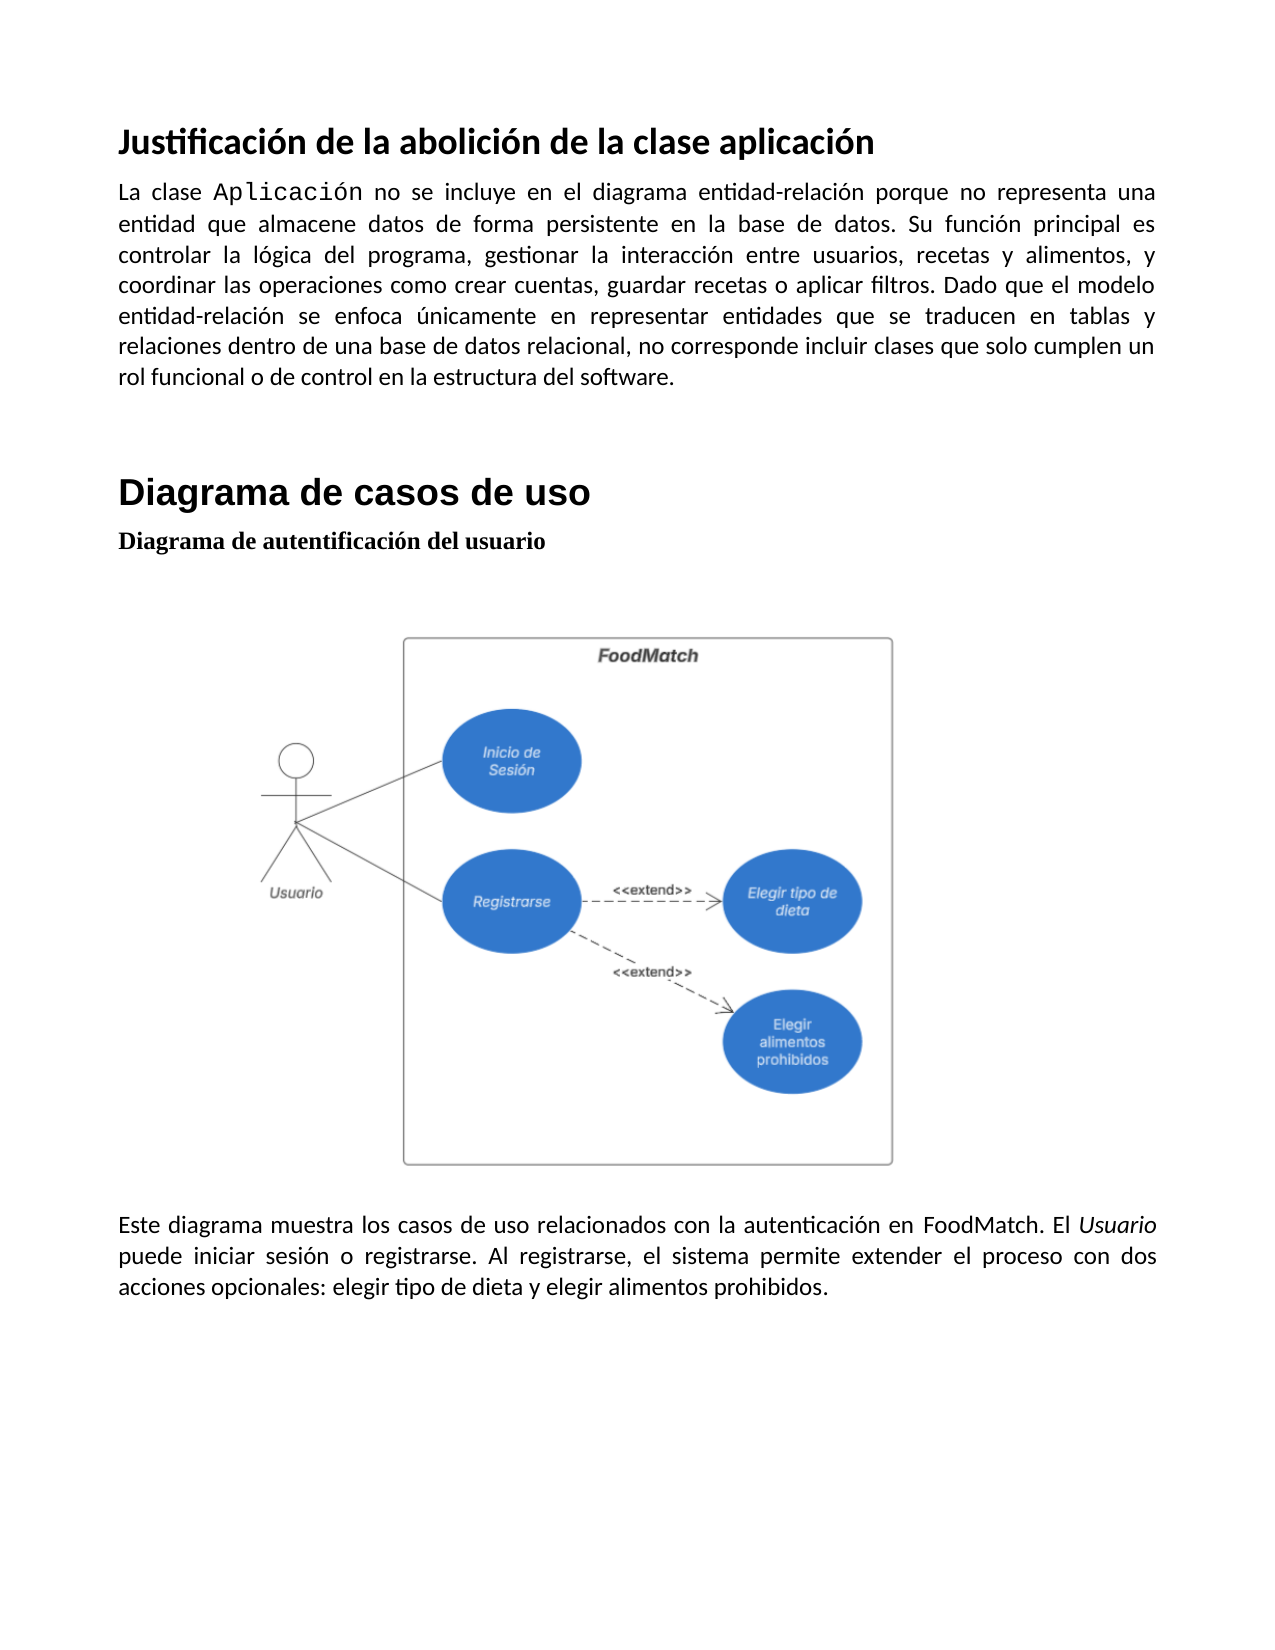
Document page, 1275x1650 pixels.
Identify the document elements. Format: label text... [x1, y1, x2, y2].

subtitle Diagrama de casos de uso [118, 470, 1157, 513]
text La clase Aplicación no se incluye en el diagrama entidad-relación porque no representa una entidad que almacene datos de forma persistente en la base de datos. Su función principal es controlar la lógica del programa, gestionar la interacción entre usuarios, recetas y alimentos, y coordinar las operaciones como crear cuentas, guardar recetas o aplicar filtros. Dado que el modelo entidad-relación se enfoca únicamente en representar entidades que se traducen en tablas y relaciones dentro de una base de datos relacional, no corresponde incluir clases que solo cumplen un rol funcional o de control en la estructura del software. [118, 176, 1157, 391]
subtitle Justificación de la abolición de la clase aplicación [118, 118, 1157, 164]
text Diagrama de autentificación del usuario [118, 526, 1157, 554]
subtitle Este diagrama muestra los casos de uso relacionados con la autenticación en FoodMatch. El Usuario puede iniciar sesión o registrarse. Al registrarse, el sistema permite extender el proceso con dos acciones opcionales: elegir tipo de dieta y elegir alimentos prohibidos. [118, 1209, 1157, 1301]
picture [228, 601, 1012, 1204]
